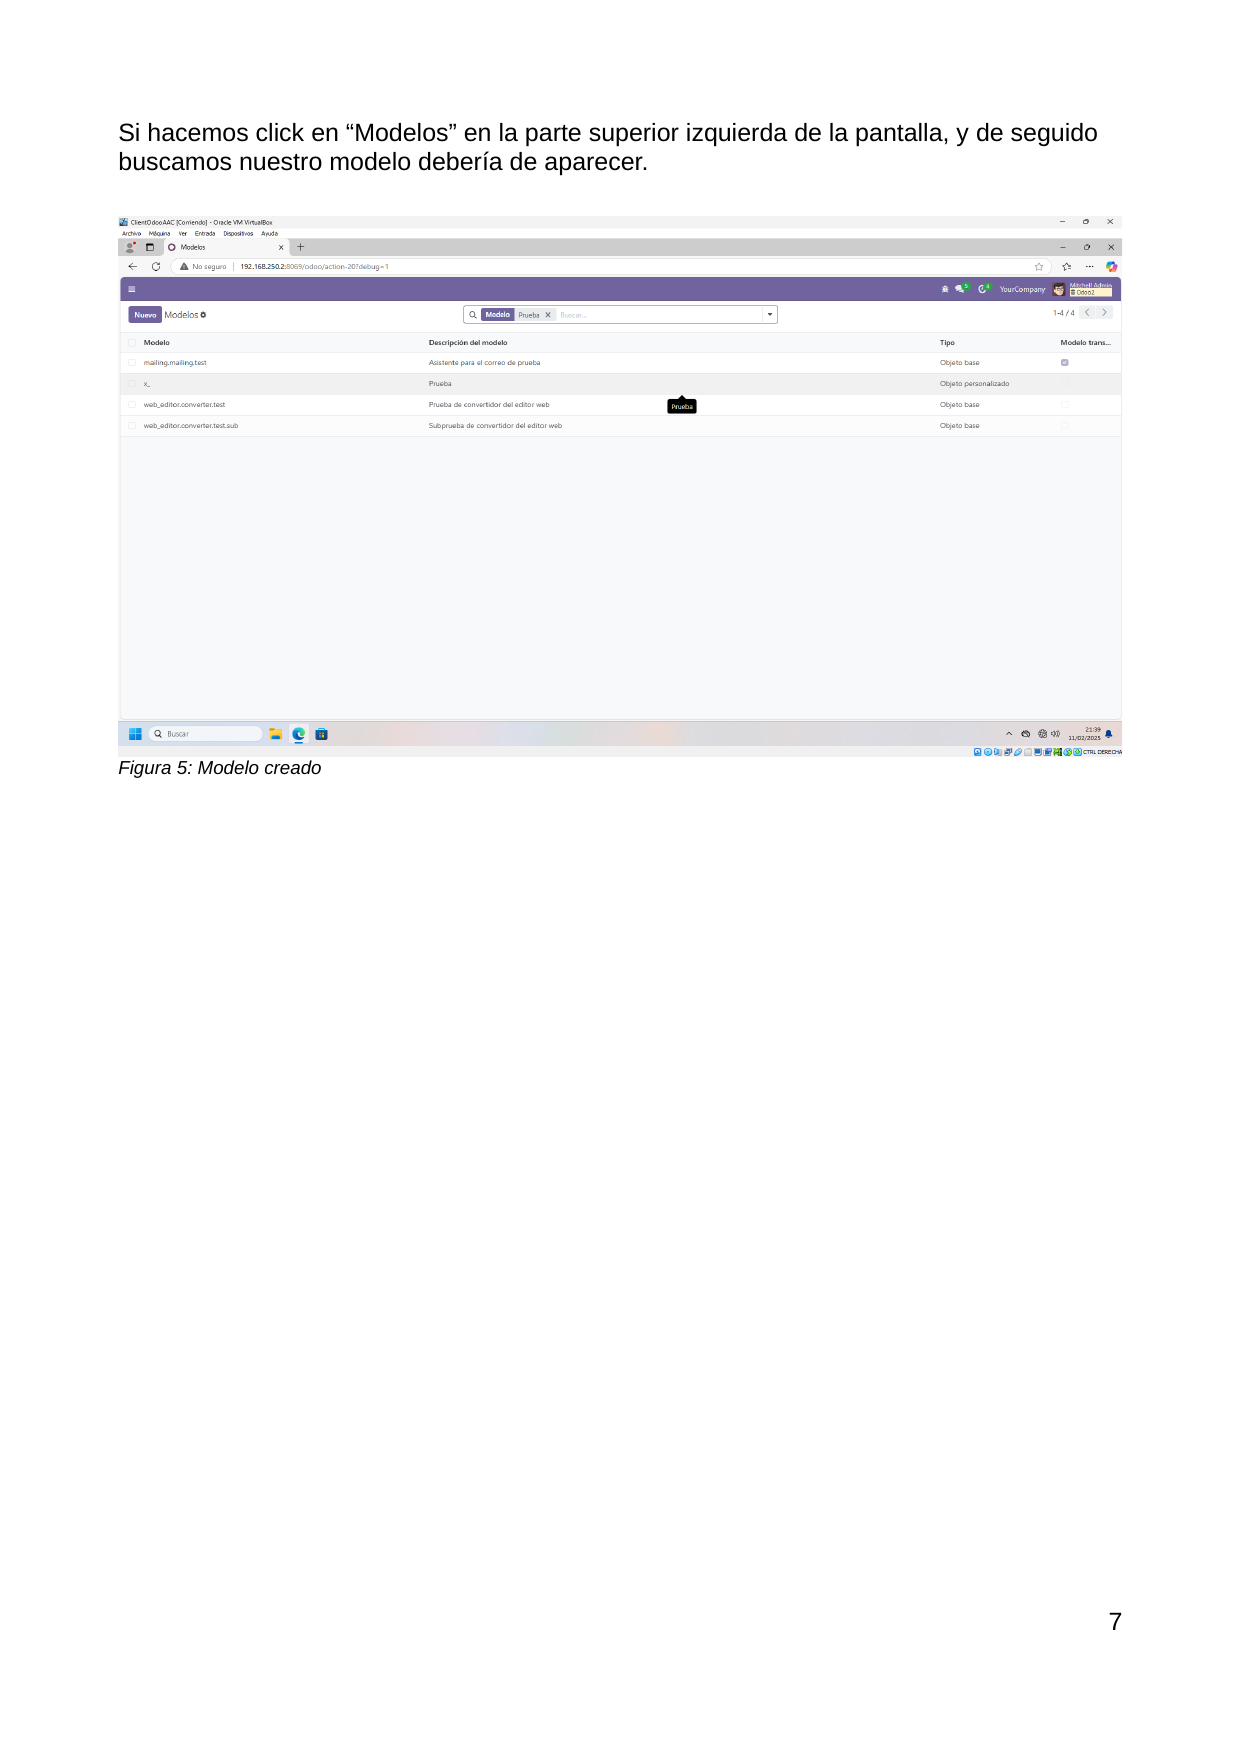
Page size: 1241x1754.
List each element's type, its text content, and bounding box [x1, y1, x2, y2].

picture [118, 216, 1123, 757]
text Si hacemos click en “Modelos” en la parte superior izquierda de la pantalla, y de seguido buscamos nuestro modelo debería de aparecer. [118, 118, 1122, 176]
text Figura 5: Modelo creado [118, 757, 1122, 778]
